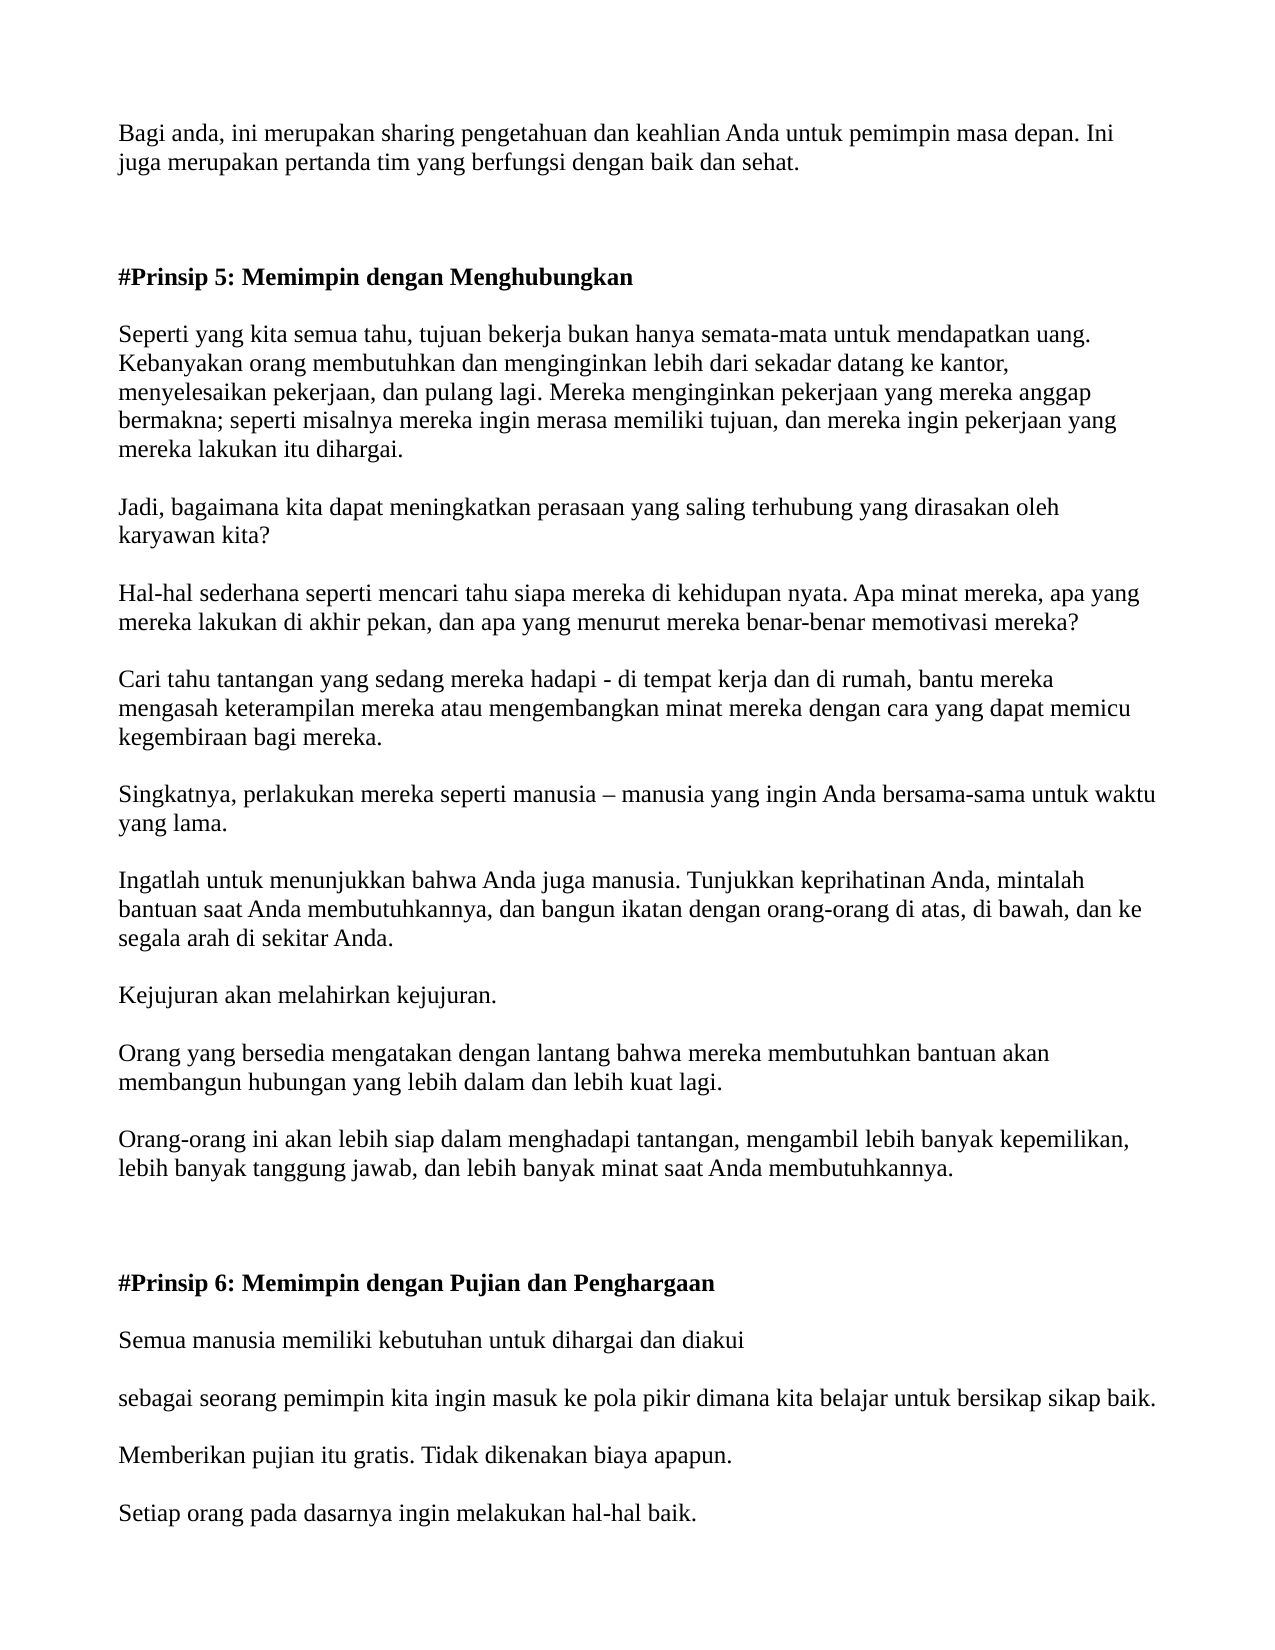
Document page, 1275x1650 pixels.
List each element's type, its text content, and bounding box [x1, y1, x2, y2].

text Semua manusia memiliki kebutuhan untuk dihargai dan diakui [118, 1326, 1157, 1354]
text #Prinsip 6: Memimpin dengan Pujian dan Penghargaan [118, 1268, 1157, 1297]
text Seperti yang kita semua tahu, tujuan bekerja bukan hanya semata-mata untuk mendapatkan uang. Kebanyakan orang membutuhkan dan menginginkan lebih dari sekadar datang ke kantor, menyelesaikan pekerjaan, dan pulang lagi. Mereka menginginkan pekerjaan yang mereka anggap bermakna; seperti misalnya mereka ingin merasa memiliki tujuan, dan mereka ingin pekerjaan yang mereka lakukan itu dihargai. [118, 319, 1157, 463]
text Bagi anda, ini merupakan sharing pengetahuan dan keahlian Anda untuk pemimpin masa depan. Ini juga merupakan pertanda tim yang berfungsi dengan baik dan sehat. [118, 118, 1157, 176]
text #Prinsip 5: Memimpin dengan Menghubungkan [118, 262, 1157, 291]
text Cari tahu tantangan yang sedang mereka hadapi - di tempat kerja dan di rumah, bantu mereka mengasah keterampilan mereka atau mengembangkan minat mereka dengan cara yang dapat memicu kegembiraan bagi mereka. [118, 664, 1157, 751]
text Setiap orang pada dasarnya ingin melakukan hal-hal baik. [118, 1498, 1157, 1527]
text Orang yang bersedia mengatakan dengan lantang bahwa mereka membutuhkan bantuan akan membangun hubungan yang lebih dalam dan lebih kuat lagi. [118, 1038, 1157, 1096]
text Ingatlah untuk menunjukkan bahwa Anda juga manusia. Tunjukkan keprihatinan Anda, mintalah bantuan saat Anda membutuhkannya, dan bangun ikatan dengan orang-orang di atas, di bawah, dan ke segala arah di sekitar Anda. [118, 866, 1157, 952]
text Jadi, bagaimana kita dapat meningkatkan perasaan yang saling terhubung yang dirasakan oleh karyawan kita? [118, 492, 1157, 549]
text Singkatnya, perlakukan mereka seperti manusia – manusia yang ingin Anda bersama-sama untuk waktu yang lama. [118, 779, 1157, 837]
text Orang-orang ini akan lebih siap dalam menghadapi tantangan, mengambil lebih banyak kepemilikan, lebih banyak tanggung jawab, dan lebih banyak minat saat Anda membutuhkannya. [118, 1124, 1157, 1182]
text Memberikan pujian itu gratis. Tidak dikenakan biaya apapun. [118, 1441, 1157, 1469]
text Kejujuran akan melahirkan kejujuran. [118, 981, 1157, 1009]
text sebagai seorang pemimpin kita ingin masuk ke pola pikir dimana kita belajar untuk bersikap sikap baik. [118, 1383, 1157, 1412]
text Hal-hal sederhana seperti mencari tahu siapa mereka di kehidupan nyata. Apa minat mereka, apa yang mereka lakukan di akhir pekan, dan apa yang menurut mereka benar-benar memotivasi mereka? [118, 578, 1157, 636]
